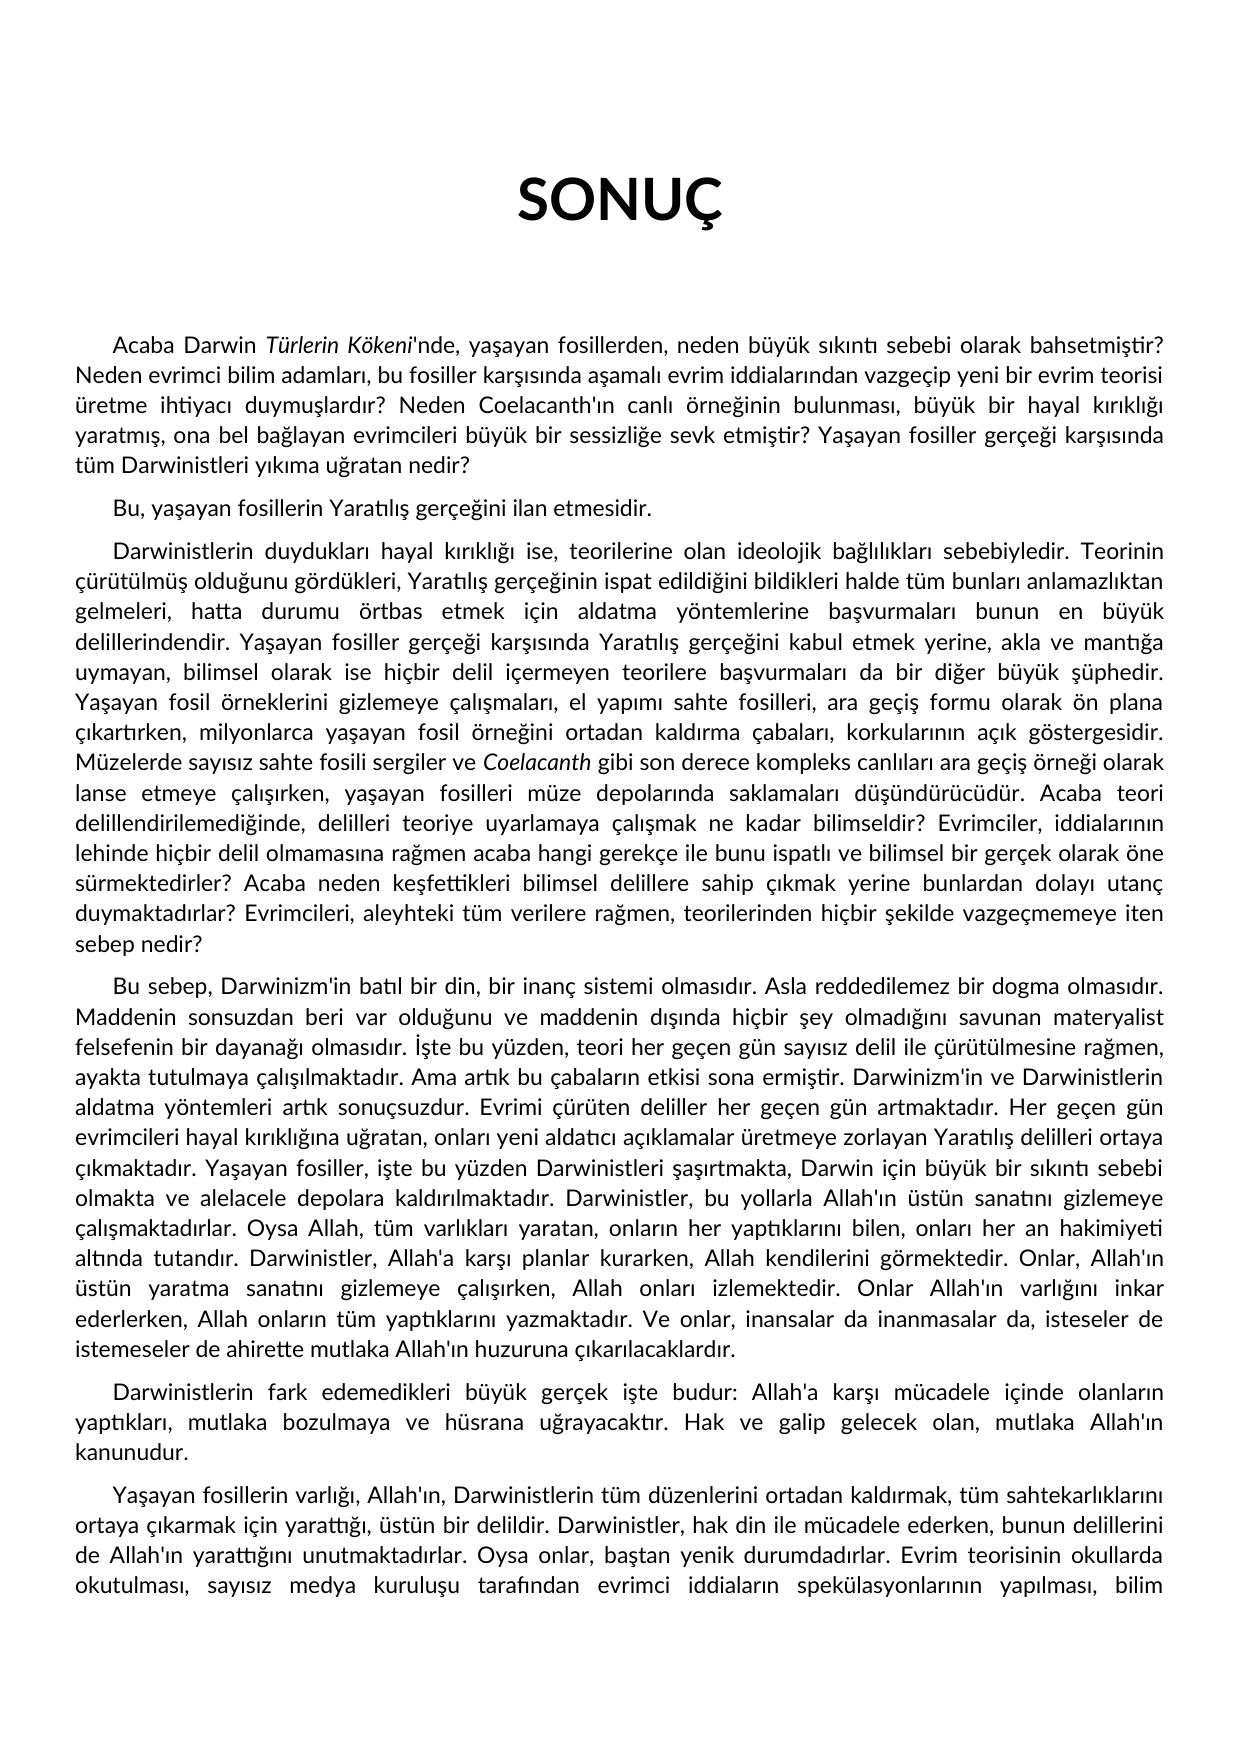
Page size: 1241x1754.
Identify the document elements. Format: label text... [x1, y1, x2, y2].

text Bu, yaşayan fosillerin Yaratılış gerçeğini ilan etmesidir. [75, 494, 1165, 521]
text Bu sebep, Darwinizm'in batıl bir din, bir inanç sistemi olmasıdır. Asla reddedilemez bir dogma olmasıdır. Maddenin sonsuzdan beri var olduğunu ve maddenin dışında hiçbir şey olmadığını savunan materyalist felsefenin bir dayanağı olmasıdır. İşte bu yüzden, teori her geçen gün sayısız delil ile çürütülmesine rağmen, ayakta tutulmaya çalışılmaktadır. Ama artık bu çabaların etkisi sona ermiştir. Darwinizm'in ve Darwinistlerin aldatma yöntemleri artık sonuçsuzdur. Evrimi çürüten deliller her geçen gün artmaktadır. Her geçen gün evrimcileri hayal kırıklığına uğratan, onları yeni aldatıcı açıklamalar üretmeye zorlayan Yaratılış delilleri ortaya çıkmaktadır. Yaşayan fosiller, işte bu yüzden Darwinistleri şaşırtmakta, Darwin için büyük bir sıkıntı sebebi olmakta ve alelacele depolara kaldırılmaktadır. Darwinistler, bu yollarla Allah'ın üstün sanatını gizlemeye çalışmaktadırlar. Oysa Allah, tüm varlıkları yaratan, onların her yaptıklarını bilen, onları her an hakimiyeti altında tutandır. Darwinistler, Allah'a karşı planlar kurarken, Allah kendilerini görmektedir. Onlar, Allah'ın üstün yaratma sanatını gizlemeye çalışırken, Allah onları izlemektedir. Onlar Allah'ın varlığını inkar ederlerken, Allah onların tüm yaptıklarını yazmaktadır. Ve onlar, inansalar da inanmasalar da, isteseler de istemeseler de ahirette mutlaka Allah'ın huzuruna çıkarılacaklardır. [75, 972, 1165, 1362]
text Darwinistlerin fark edemedikleri büyük gerçek işte budur: Allah'a karşı mücadele içinde olanların yaptıkları, mutlaka bozulmaya ve hüsrana uğrayacaktır. Hak ve galip gelecek olan, mutlaka Allah'ın kanunudur. [75, 1377, 1165, 1465]
text Acaba Darwin Türlerin Kökeni'nde, yaşayan fosillerden, neden büyük sıkıntı sebebi olarak bahsetmiştir? Neden evrimci bilim adamları, bu fosiller karşısında aşamalı evrim iddialarından vazgeçip yeni bir evrim teorisi üretme ihtiyacı duymuşlardır? Neden Coelacanth'ın canlı örneğinin bulunması, büyük bir hayal kırıklığı yaratmış, ona bel bağlayan evrimcileri büyük bir sessizliğe sevk etmiştir? Yaşayan fosiller gerçeği karşısında tüm Darwinistleri yıkıma uğratan nedir? [75, 330, 1165, 479]
text Darwinistlerin duydukları hayal kırıklığı ise, teorilerine olan ideolojik bağlılıkları sebebiyledir. Teorinin çürütülmüş olduğunu gördükleri, Yaratılış gerçeğinin ispat edildiğini bildikleri halde tüm bunları anlamazlıktan gelmeleri, hatta durumu örtbas etmek için aldatma yöntemlerine başvurmaları bunun en büyük delillerindendir. Yaşayan fosiller gerçeği karşısında Yaratılış gerçeğini kabul etmek yerine, akla ve mantığa uymayan, bilimsel olarak ise hiçbir delil içermeyen teorilere başvurmaları da bir diğer büyük şüphedir. Yaşayan fosil örneklerini gizlemeye çalışmaları, el yapımı sahte fosilleri, ara geçiş formu olarak ön plana çıkartırken, milyonlarca yaşayan fosil örneğini ortadan kaldırma çabaları, korkularının açık göstergesidir. Müzelerde sayısız sahte fosili sergiler ve Coelacanth gibi son derece kompleks canlıları ara geçiş örneği olarak lanse etmeye çalışırken, yaşayan fosilleri müze depolarında saklamaları düşündürücüdür. Acaba teori delillendirilemediğinde, delilleri teoriye uyarlamaya çalışmak ne kadar bilimseldir? Evrimciler, iddialarının lehinde hiçbir delil olmamasına rağmen acaba hangi gerekçe ile bunu ispatlı ve bilimsel bir gerçek olarak öne sürmektedirler? Acaba neden keşfettikleri bilimsel delillere sahip çıkmak yerine bunlardan dolayı utanç duymaktadırlar? Evrimcileri, aleyhteki tüm verilere rağmen, teorilerinden hiçbir şekilde vazgeçmemeye iten sebep nedir? [75, 537, 1165, 957]
subtitle SONUÇ [75, 162, 1165, 232]
text Yaşayan fosillerin varlığı, Allah'ın, Darwinistlerin tüm düzenlerini ortadan kaldırmak, tüm sahtekarlıklarını ortaya çıkarmak için yarattığı, üstün bir delildir. Darwinistler, hak din ile mücadele ederken, bunun delillerini de Allah'ın yarattığını unutmaktadırlar. Oysa onlar, baştan yenik durumdadırlar. Evrim teorisinin okullarda okutulması, sayısız medya kuruluşu tarafından evrimci iddiaların spekülasyonlarının yapılması, bilim [75, 1480, 1165, 1598]
